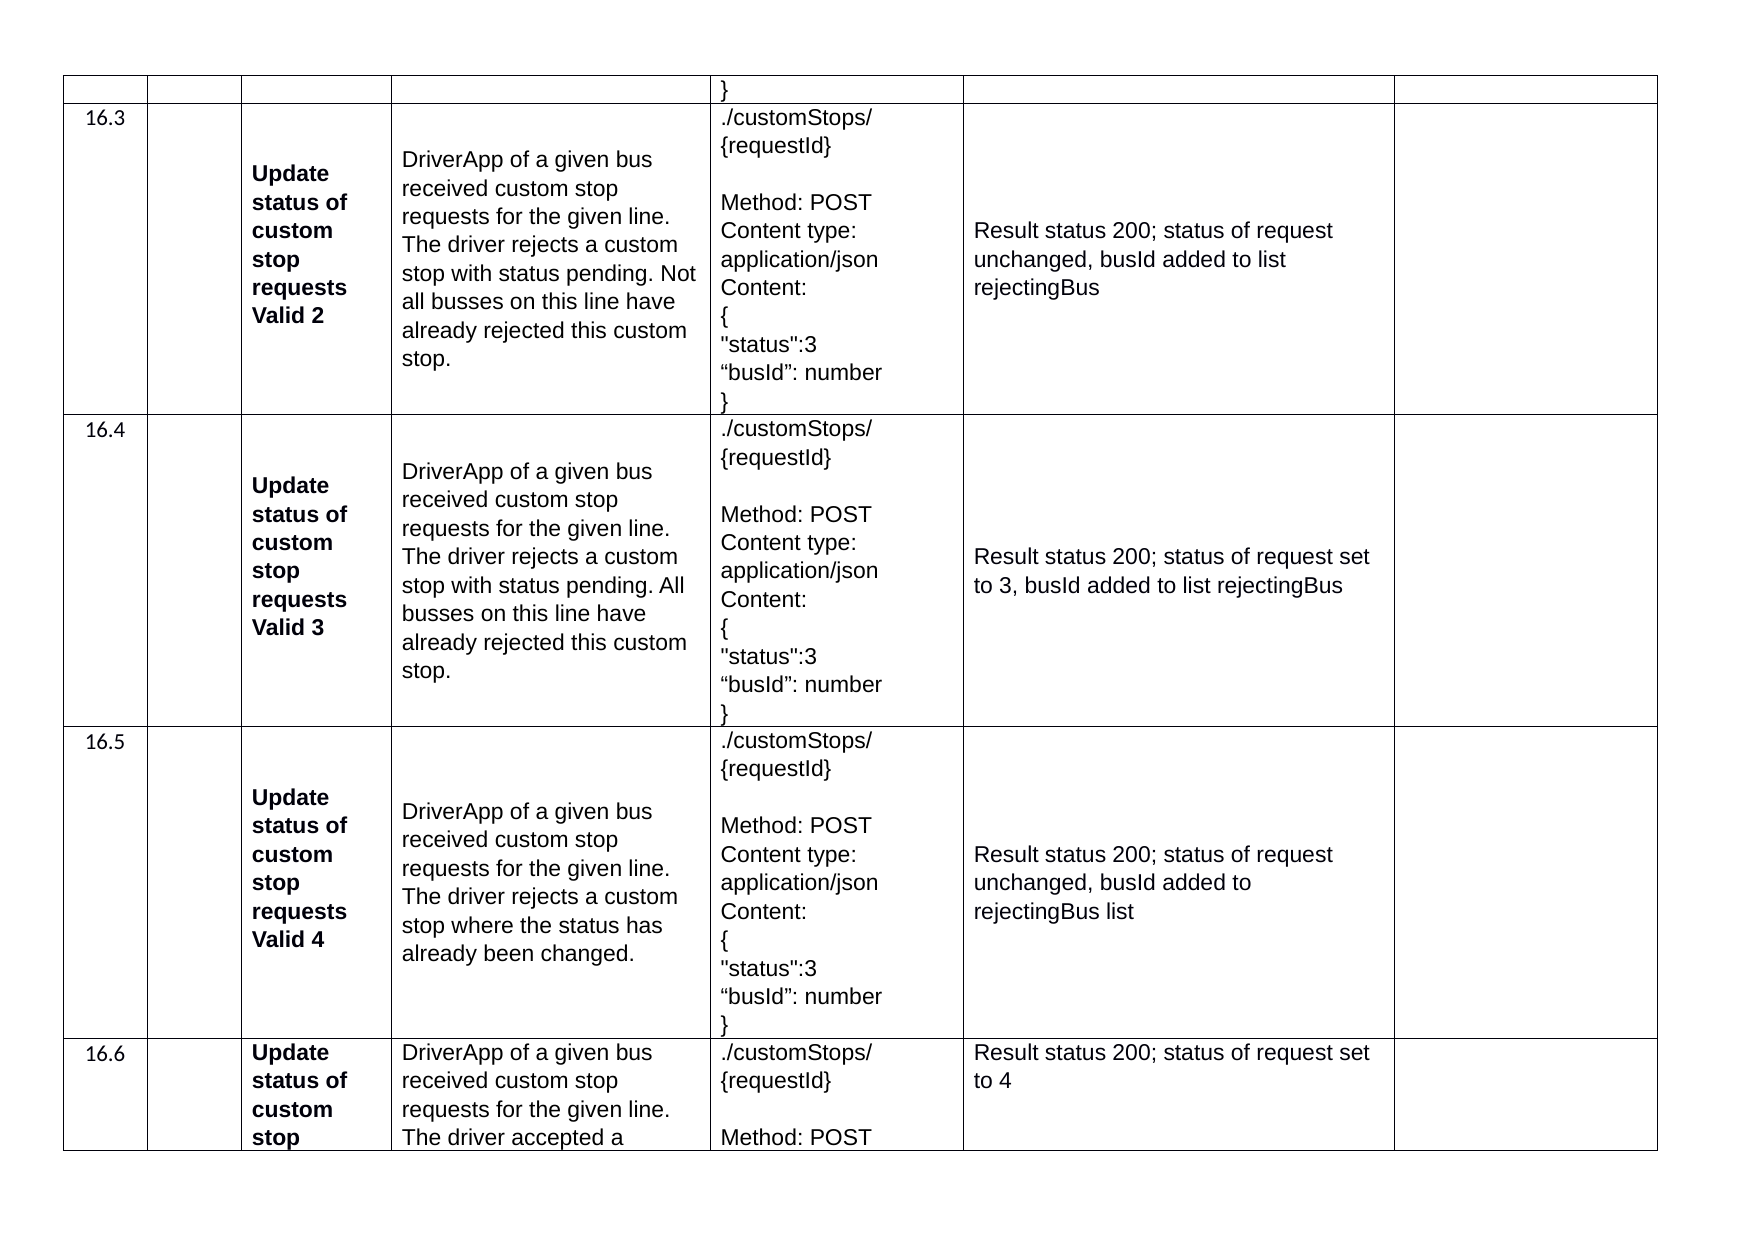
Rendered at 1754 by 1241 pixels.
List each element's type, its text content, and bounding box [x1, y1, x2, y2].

table_cell [148, 76, 241, 102]
table_cell Result status 200; status of request unchanged, busId added to rejectingBus list [964, 727, 1394, 1038]
table_cell DriverApp of a given bus received custom stop requests for the given line. The driver rejects a custom stop with status pending. All busses on this line have already rejected this custom stop. [392, 415, 710, 726]
table_cell ./customStops/{requestId} Method: POST Content type: application/json Content: { "status":3 “busId”: number } [711, 415, 963, 726]
table_cell [1395, 1039, 1657, 1150]
table_cell [1395, 104, 1657, 414]
table_cell [1395, 415, 1657, 726]
table_cell Result status 200; status of request unchanged, busId added to list rejectingBus [964, 104, 1394, 414]
table_cell Result status 200; status of request set to 3, busId added to list rejectingBus [964, 415, 1394, 726]
table_cell [392, 76, 710, 102]
table_cell 16.3 [64, 104, 147, 414]
table_cell DriverApp of a given bus received custom stop requests for the given line. The driver accepted a [392, 1039, 710, 1150]
table_cell DriverApp of a given bus received custom stop requests for the given line. The driver rejects a custom stop where the status has already been changed. [392, 727, 710, 1038]
table_cell DriverApp of a given bus received custom stop requests for the given line. The driver rejects a custom stop with status pending. Not all busses on this line have already rejected this custom stop. [392, 104, 710, 414]
table_cell 16.5 [64, 727, 147, 1038]
table_cell 16.6 [64, 1039, 147, 1150]
table_cell [1395, 76, 1657, 102]
table_cell ./customStops/{requestId} Method: POST Content type: application/json Content: { "status":3 “busId”: number } [711, 104, 963, 414]
table_cell [64, 76, 147, 102]
table_cell [148, 104, 241, 414]
table_cell Result status 200; status of request set to 4 [964, 1039, 1394, 1150]
table_cell [148, 727, 241, 1038]
table_cell [148, 1039, 241, 1150]
table_cell [148, 415, 241, 726]
table_cell Update status of custom stop requests Valid 2 [242, 104, 391, 414]
table_cell 16.4 [64, 415, 147, 726]
table_cell Update status of custom stop requests Valid 3 [242, 415, 391, 726]
table_cell ./customStops/{requestId} Method: POST Content type: application/json Content: { "status":3 “busId”: number } [711, 727, 963, 1038]
table_cell ./customStops/{requestId} Method: POST [711, 1039, 963, 1150]
table_cell } [711, 76, 963, 102]
table_cell Update status of custom stop requests Valid 4 [242, 727, 391, 1038]
table_cell [964, 76, 1394, 102]
table_cell Update status of custom stop [242, 1039, 391, 1150]
table_cell [1395, 727, 1657, 1038]
table_cell [242, 76, 391, 102]
